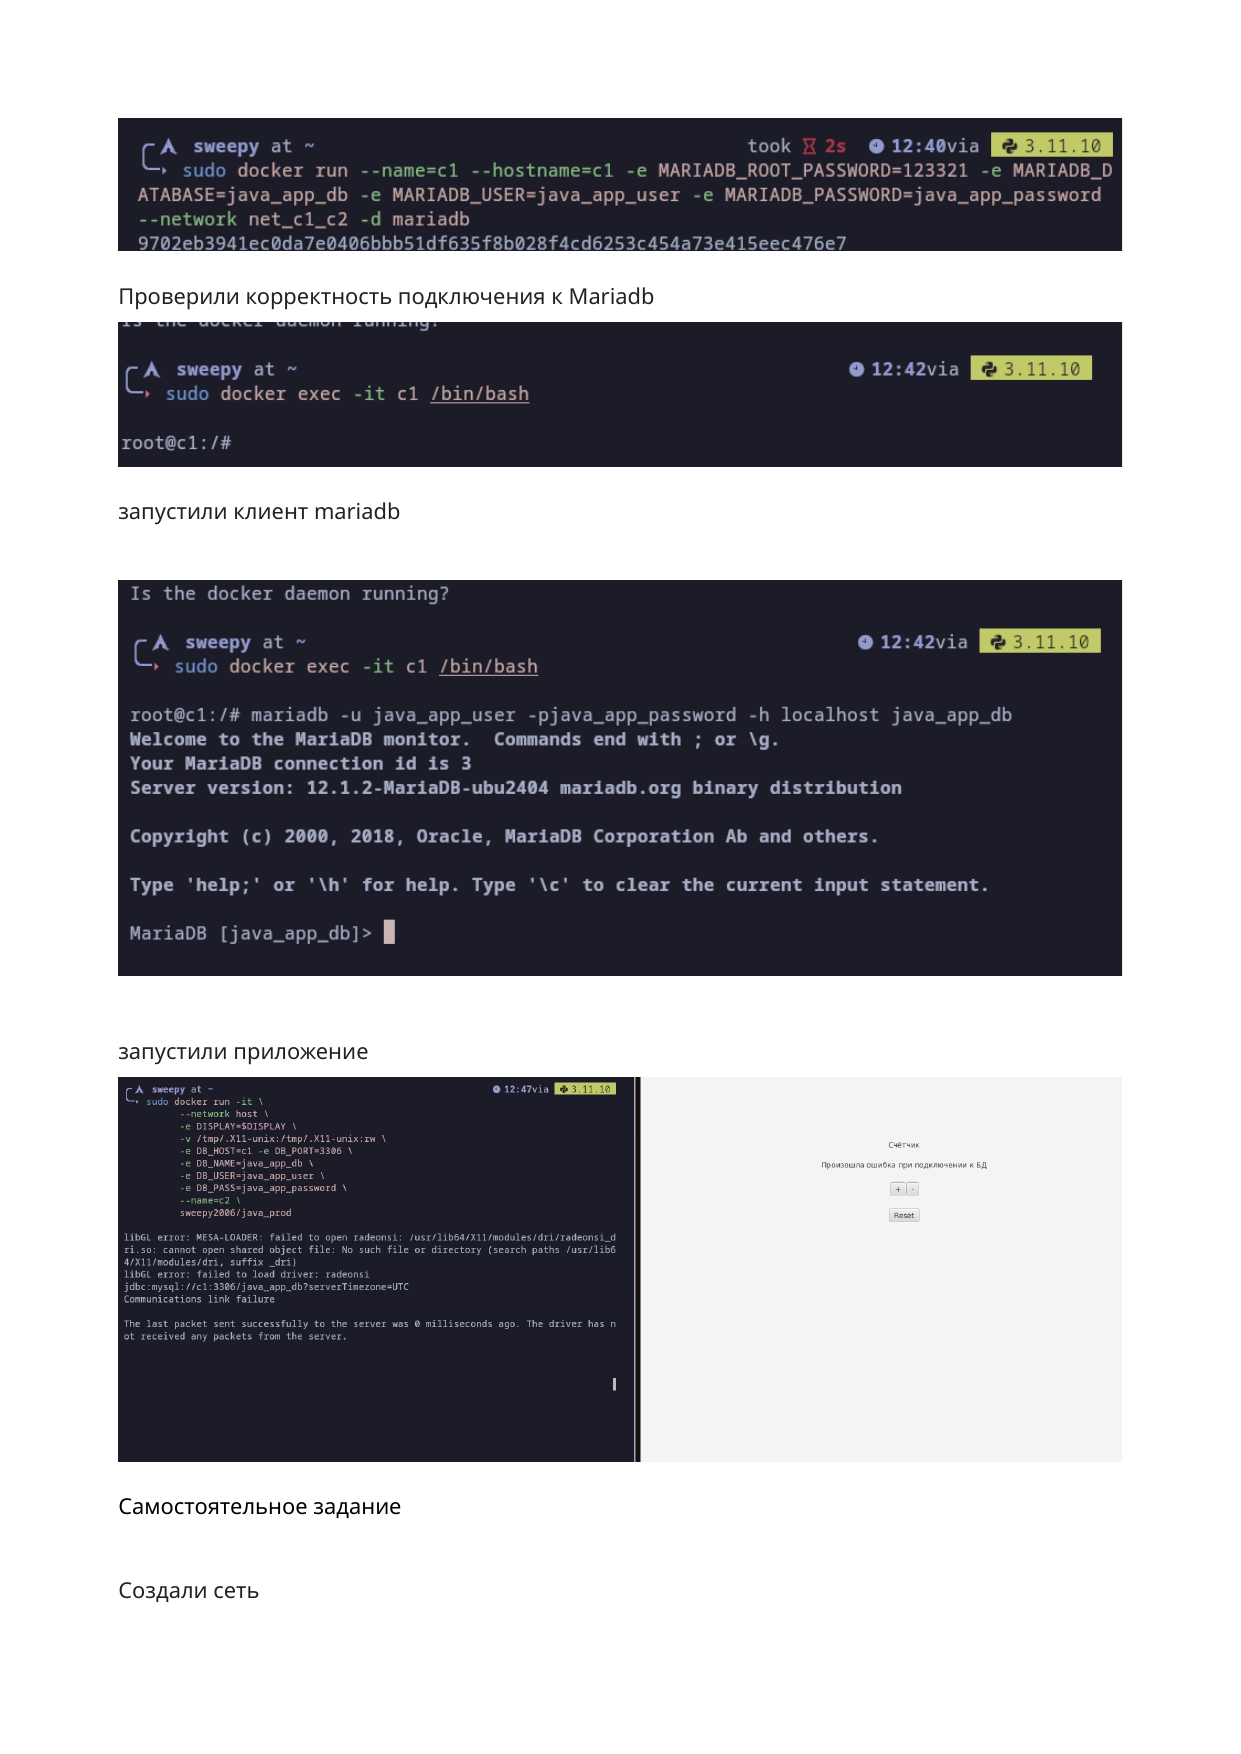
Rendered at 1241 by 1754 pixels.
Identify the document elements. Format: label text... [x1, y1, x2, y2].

text запустили клиент mariadb [118, 467, 1122, 526]
text запустили приложение [118, 976, 1122, 1065]
picture [118, 118, 1123, 251]
picture [118, 1077, 1123, 1462]
picture [118, 322, 1123, 467]
text Проверили корректность подключения к Mariadb [118, 251, 1122, 310]
text Самостоятельное задание [118, 1462, 1122, 1521]
picture [118, 580, 1123, 976]
text Создали сеть [118, 1576, 1122, 1605]
